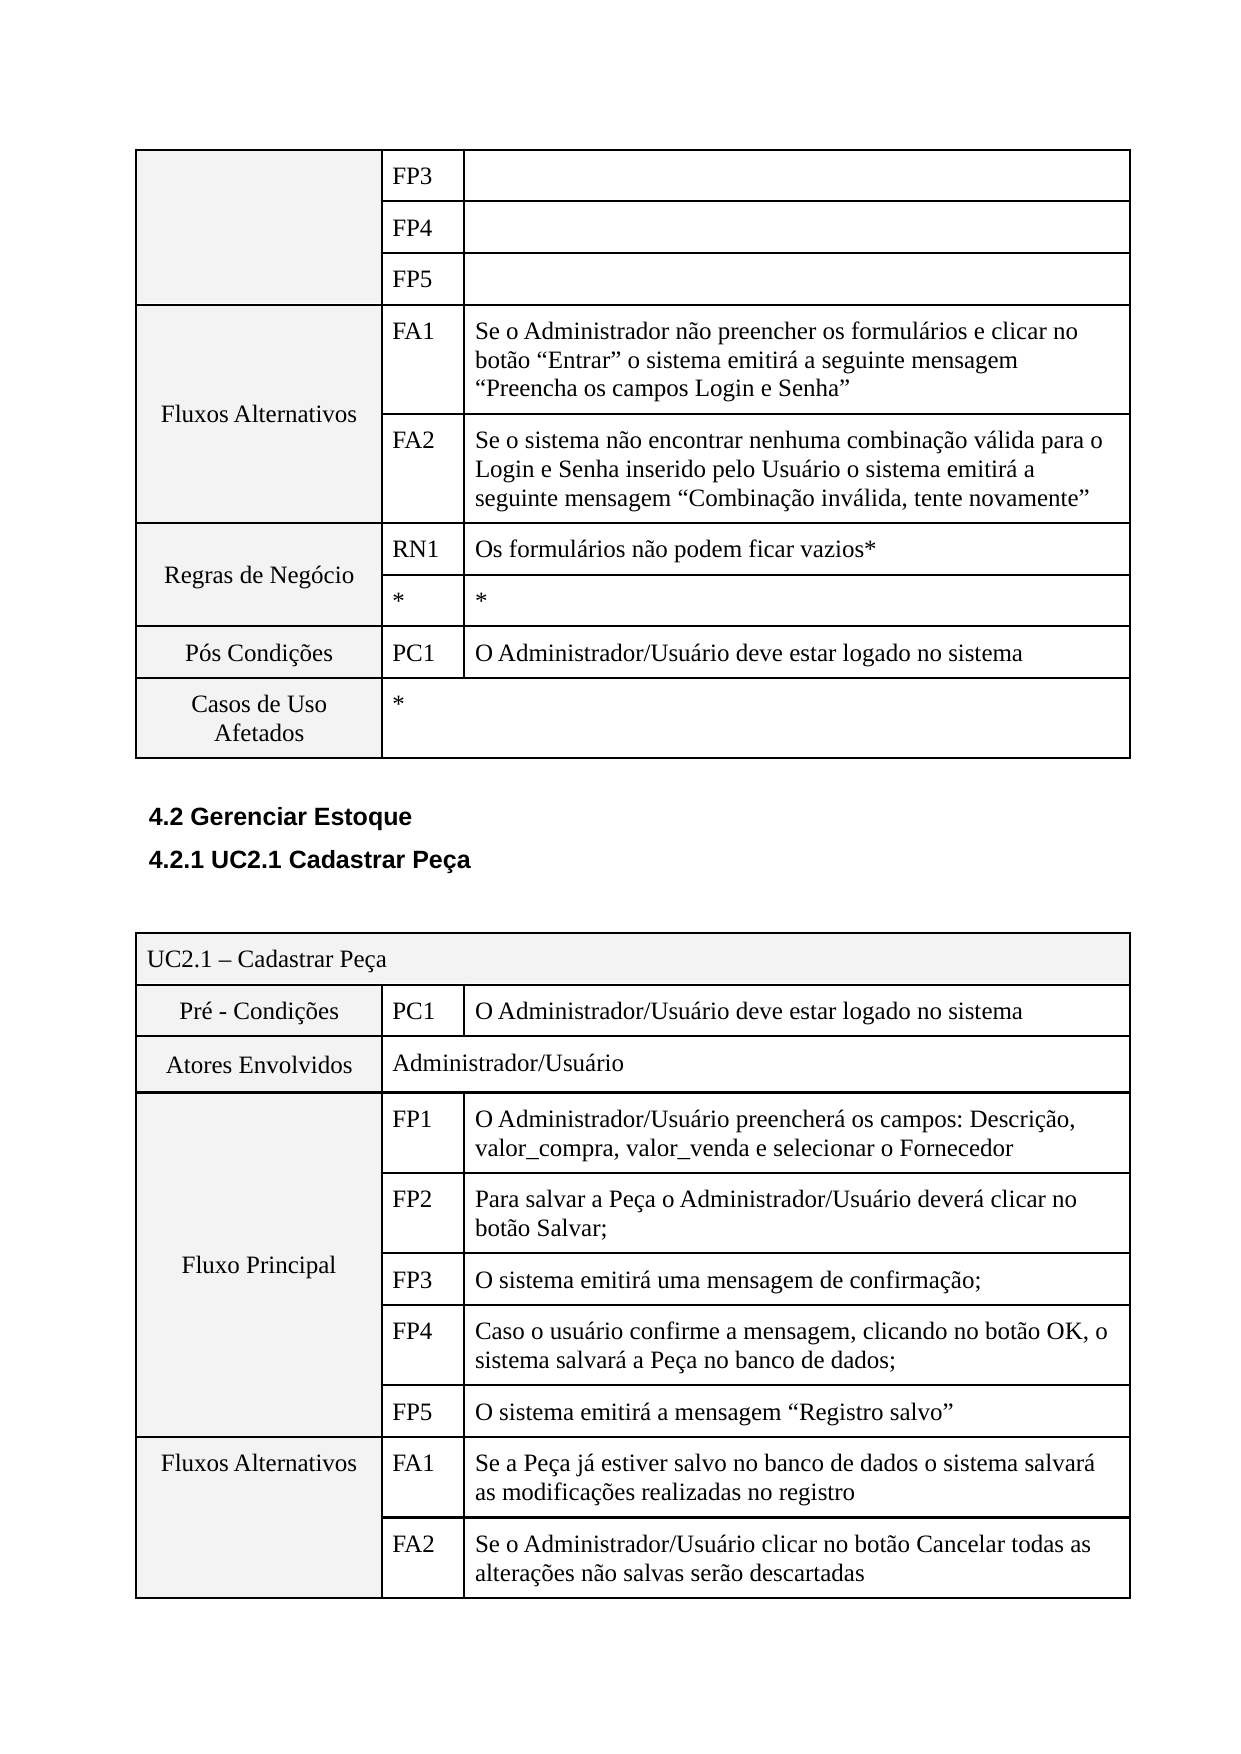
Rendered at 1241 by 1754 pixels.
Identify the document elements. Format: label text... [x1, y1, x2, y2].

table_cell O Administrador/Usuário preencherá os campos: Descrição, valor_compra, valor_venda e selecionar o Fornecedor [465, 1094, 1129, 1172]
table_cell Pré - Condições [137, 986, 381, 1035]
table_cell Casos de Uso Afetados [137, 679, 381, 757]
table_cell Fluxo Principal [137, 1094, 381, 1436]
table_cell PC1 [383, 627, 463, 677]
table_cell FP2 [383, 1174, 463, 1252]
table_cell Fluxos Alternativos [137, 306, 381, 522]
table_cell * [383, 679, 1129, 757]
table_cell O sistema emitirá uma mensagem de confirmação; [465, 1254, 1129, 1304]
table_cell * [465, 576, 1129, 625]
table_cell FP5 [383, 1386, 463, 1436]
table_cell FA2 [383, 1519, 463, 1597]
table_cell [465, 254, 1129, 303]
table_cell O Administrador/Usuário deve estar logado no sistema [465, 986, 1129, 1035]
table_cell Se a Peça já estiver salvo no banco de dados o sistema salvará as modificações realizadas no registro [465, 1438, 1129, 1516]
table_cell O sistema emitirá a mensagem “Registro salvo” [465, 1386, 1129, 1436]
table_cell PC1 [383, 986, 463, 1035]
table_cell FA2 [383, 415, 463, 522]
table_cell FA1 [383, 1438, 463, 1516]
table_cell Fluxos Alternativos [137, 1438, 381, 1597]
table_cell Pós Condições [137, 627, 381, 677]
table_cell FP1 [383, 1094, 463, 1172]
table_cell Administrador/Usuário [383, 1037, 1129, 1091]
table_cell Regras de Negócio [137, 524, 381, 625]
table_cell Os formulários não podem ficar vazios* [465, 524, 1129, 573]
table_cell Se o sistema não encontrar nenhuma combinação válida para o Login e Senha inserido pelo Usuário o sistema emitirá a seguinte mensagem “Combinação inválida, tente novamente” [465, 415, 1129, 522]
table_cell Se o Administrador não preencher os formulários e clicar no botão “Entrar” o sistema emitirá a seguinte mensagem “Preencha os campos Login e Senha” [465, 306, 1129, 413]
text 4.2 Gerenciar Estoque [148, 802, 1063, 831]
table_cell FP3 [383, 1254, 463, 1304]
table_cell Se o Administrador/Usuário clicar no botão Cancelar todas as alterações não salvas serão descartadas [465, 1519, 1129, 1597]
table_cell [137, 151, 381, 303]
table_cell Para salvar a Peça o Administrador/Usuário deverá clicar no botão Salvar; [465, 1174, 1129, 1252]
table_cell O Administrador/Usuário deve estar logado no sistema [465, 627, 1129, 677]
table_cell FP5 [383, 254, 463, 303]
table_cell FP3 [383, 151, 463, 200]
table_cell [465, 151, 1129, 200]
table_header UC2.1 – Cadastrar Peça [137, 934, 1129, 983]
table_cell FP4 [383, 1306, 463, 1384]
table_cell * [383, 576, 463, 625]
table_cell Caso o usuário confirme a mensagem, clicando no botão OK, o sistema salvará a Peça no banco de dados; [465, 1306, 1129, 1384]
table_cell FA1 [383, 306, 463, 413]
table_cell Atores Envolvidos [137, 1037, 381, 1091]
table_cell RN1 [383, 524, 463, 573]
table_cell FP4 [383, 202, 463, 252]
text 4.2.1 UC2.1 Cadastrar Peça [148, 846, 1063, 874]
table_cell [465, 202, 1129, 252]
